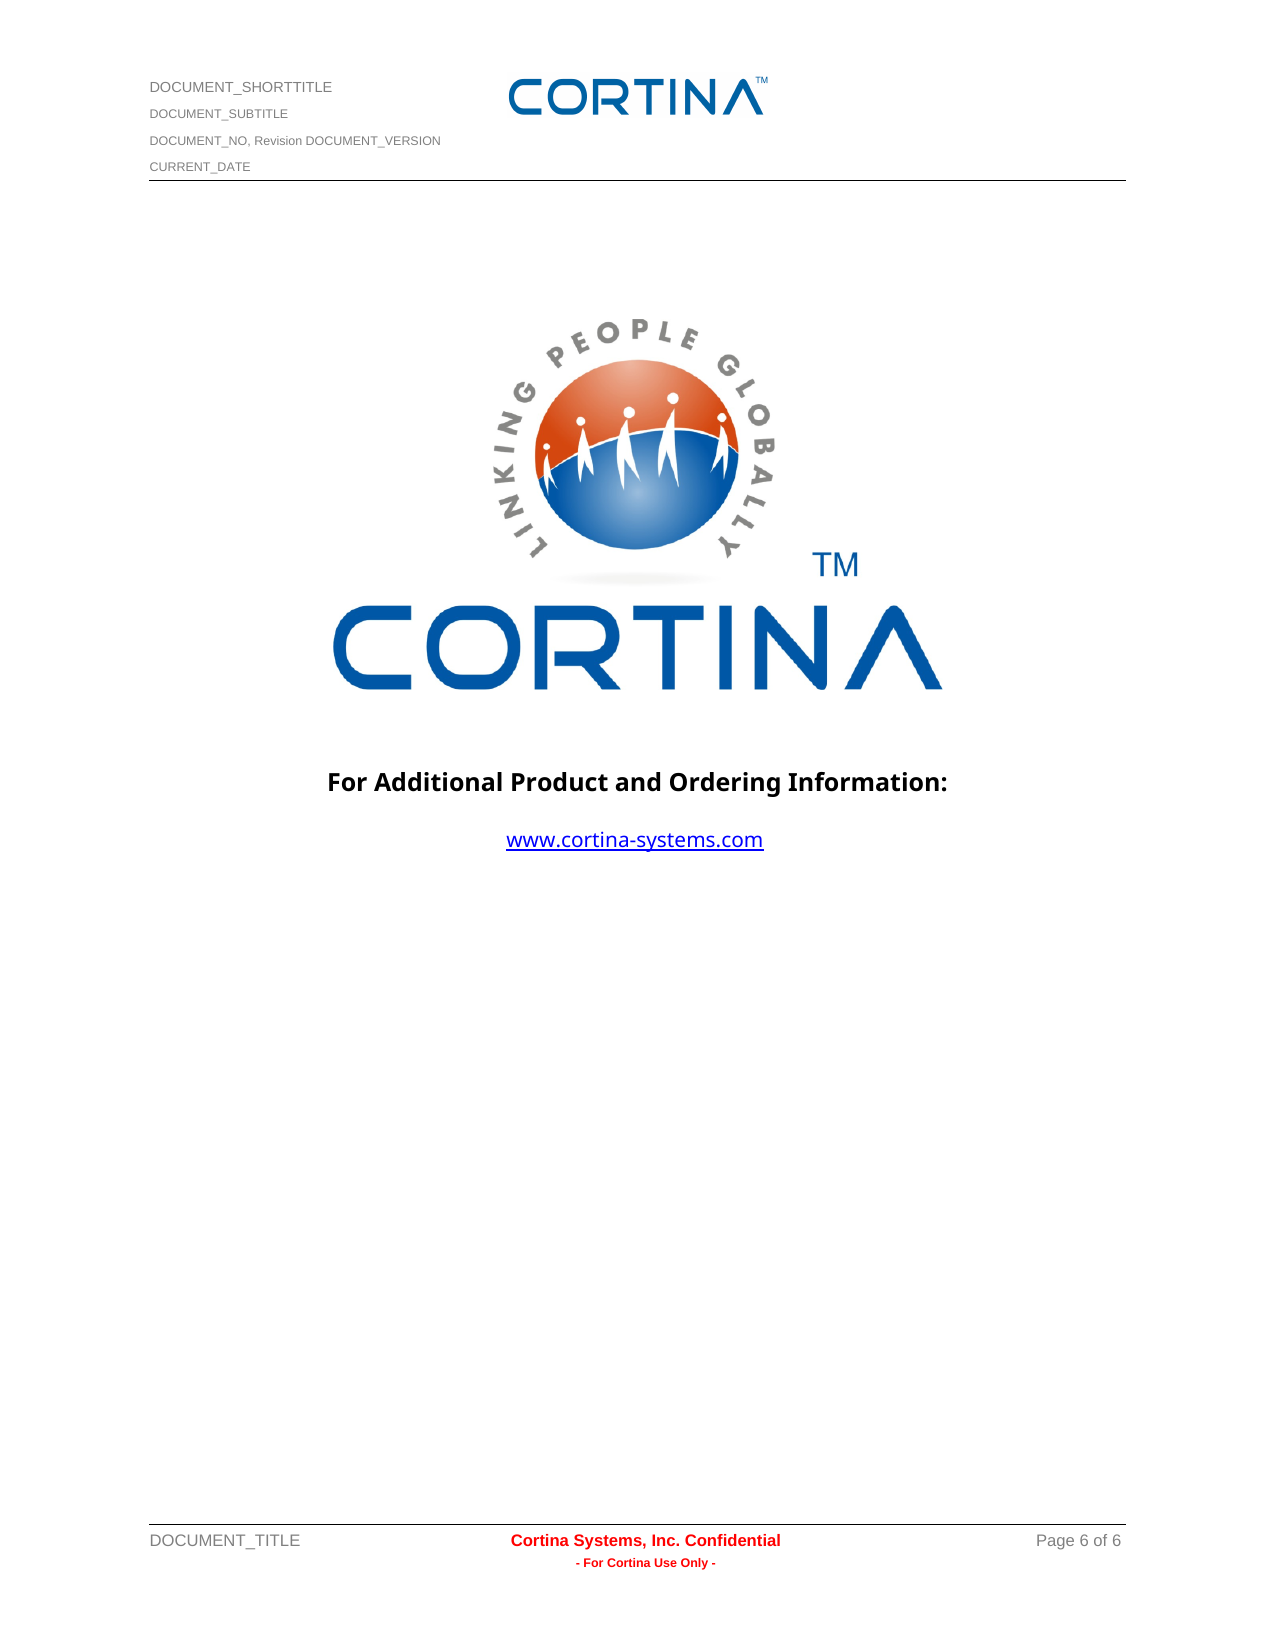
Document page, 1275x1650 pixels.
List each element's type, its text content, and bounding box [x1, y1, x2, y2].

text For Additional Product and Ordering Information: [149, 765, 1126, 799]
picture [507, 72, 771, 118]
picture [320, 307, 955, 700]
text www.cortina-systems.com [149, 825, 1126, 853]
